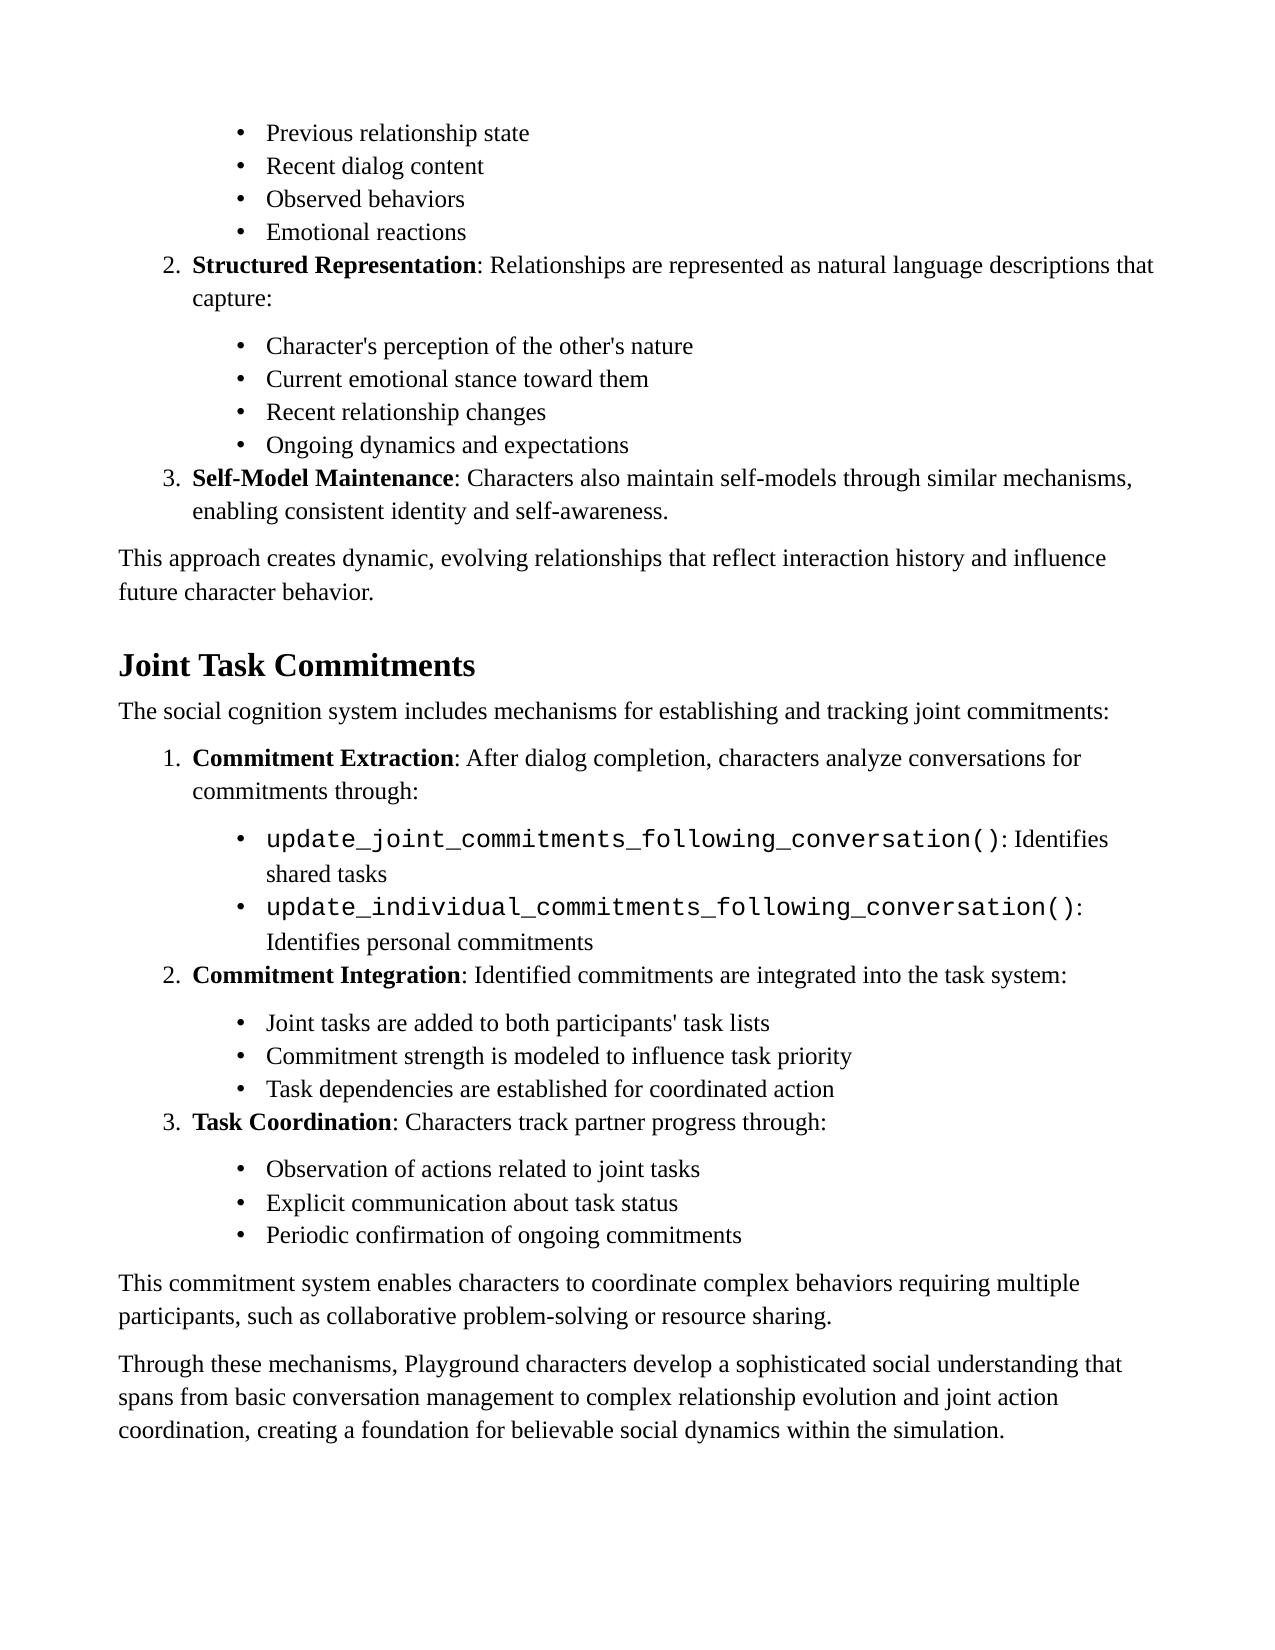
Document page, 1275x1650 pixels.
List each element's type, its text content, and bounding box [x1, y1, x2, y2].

list Structured Representation: Relationships are represented as natural language descriptions that capture: [162, 250, 1157, 312]
text This approach creates dynamic, evolving relationships that reflect interaction history and influence future character behavior. [118, 543, 1157, 605]
list Commitment Extraction: After dialog completion, characters analyze conversations for commitments through: [162, 743, 1157, 805]
list update_individual_commitments_following_conversation(): Identifies personal commitments [236, 892, 1157, 956]
list Emotional reactions [236, 217, 1157, 246]
list Task Coordination: Characters track partner progress through: [162, 1107, 1157, 1136]
list Explicit communication about task status [236, 1188, 1157, 1216]
list update_joint_commitments_following_conversation(): Identifies shared tasks [236, 824, 1157, 888]
list Character's perception of the other's nature [236, 331, 1157, 359]
subtitle Joint Task Commitments [118, 645, 1157, 683]
list Observation of actions related to joint tasks [236, 1154, 1157, 1183]
list Recent relationship changes [236, 397, 1157, 426]
list Commitment strength is modeled to influence task priority [236, 1041, 1157, 1070]
list Periodic confirmation of ongoing commitments [236, 1221, 1157, 1249]
list Previous relationship state [236, 118, 1157, 147]
text Through these mechanisms, Playground characters develop a sophisticated social understanding that spans from basic conversation management to complex relationship evolution and joint action coordination, creating a foundation for believable social dynamics within the simulation. [118, 1349, 1157, 1444]
list Self-Model Maintenance: Characters also maintain self-models through similar mechanisms, enabling consistent identity and self-awareness. [162, 463, 1157, 525]
list Task dependencies are established for coordinated action [236, 1074, 1157, 1103]
list Current emotional stance toward them [236, 364, 1157, 393]
list Recent dialog content [236, 151, 1157, 180]
list Observed behaviors [236, 184, 1157, 213]
text The social cognition system includes mechanisms for establishing and tracking joint commitments: [118, 696, 1157, 724]
list Commitment Integration: Identified commitments are integrated into the task system: [162, 960, 1157, 989]
text This commitment system enables characters to coordinate complex behaviors requiring multiple participants, such as collaborative problem-solving or resource sharing. [118, 1268, 1157, 1330]
list Ongoing dynamics and expectations [236, 430, 1157, 459]
list Joint tasks are added to both participants' task lists [236, 1008, 1157, 1037]
